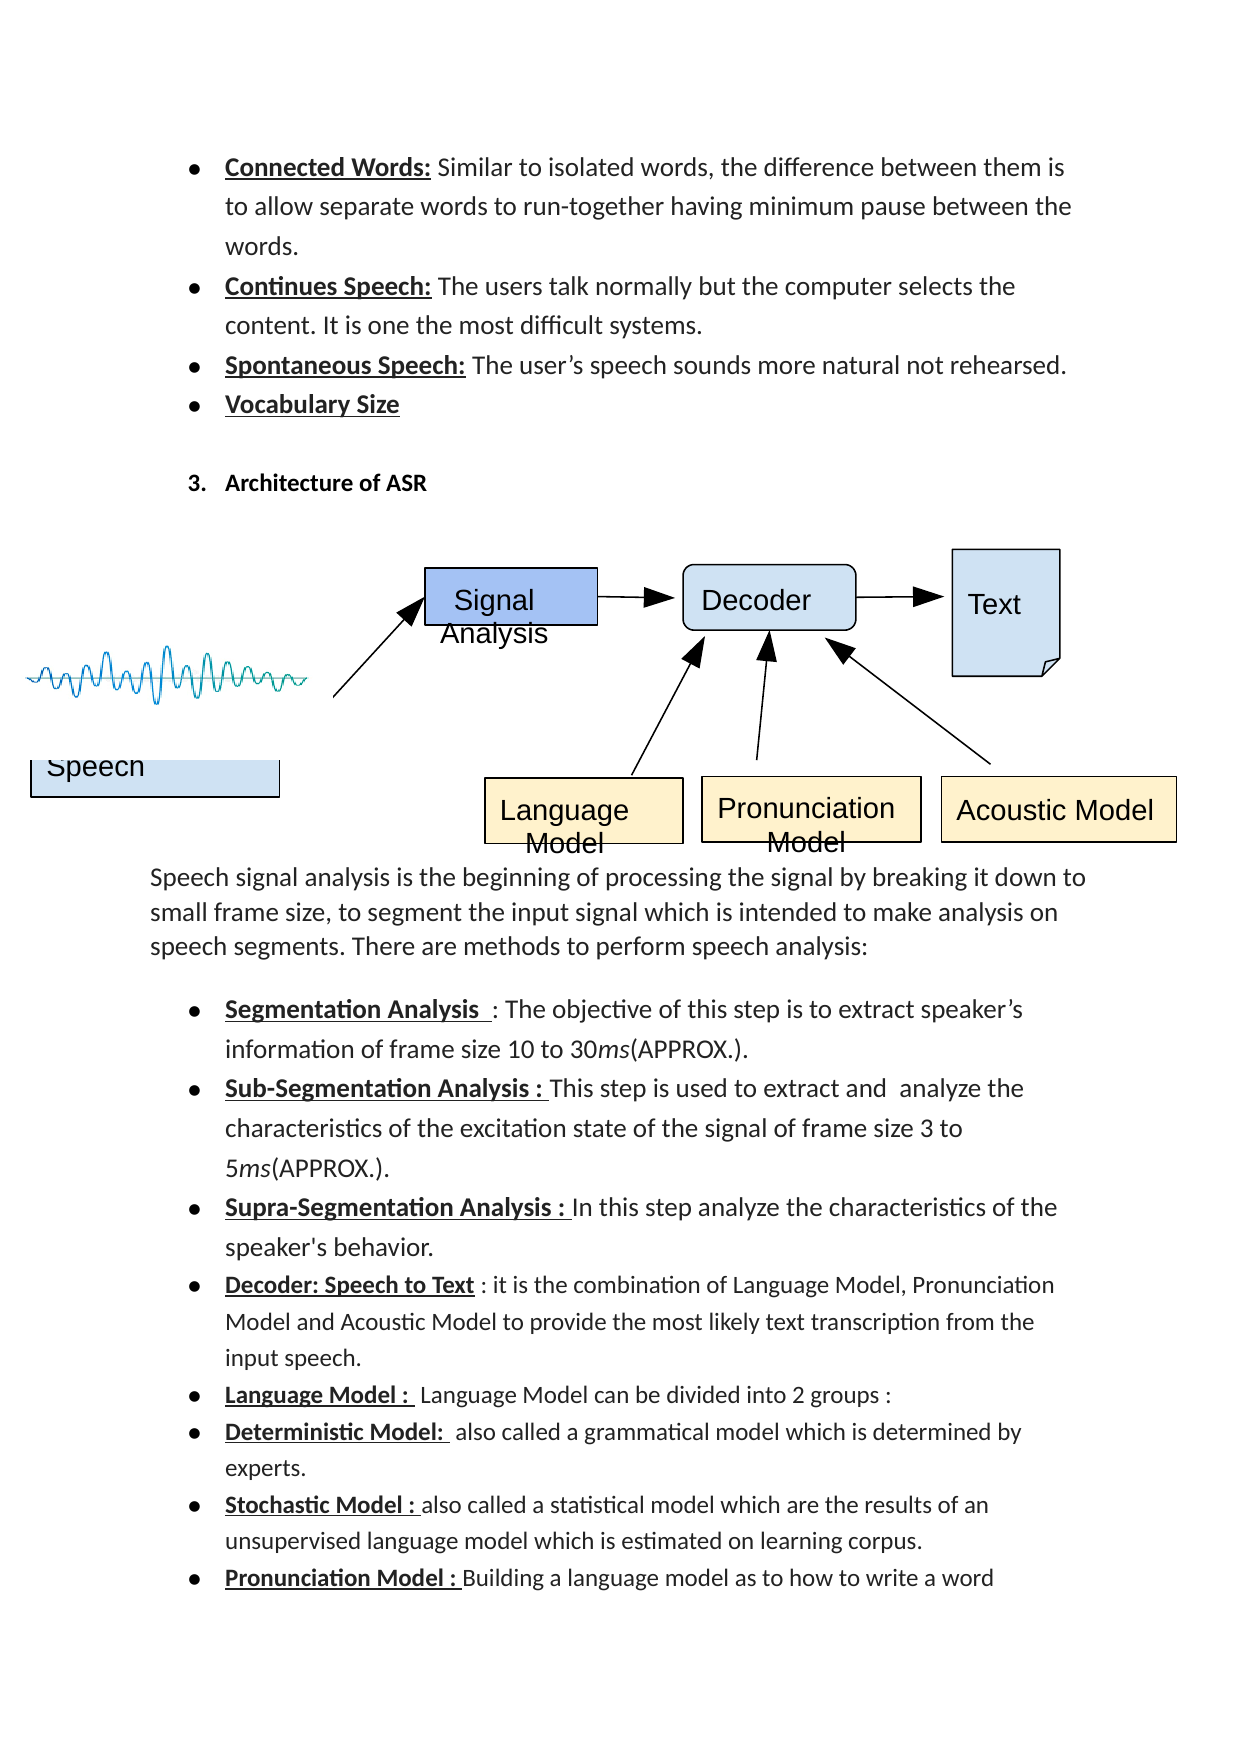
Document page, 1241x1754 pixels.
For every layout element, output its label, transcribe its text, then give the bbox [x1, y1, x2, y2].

list Language Model : Language Model can be divided into 2 groups : [187, 1379, 1090, 1410]
list Pronunciation Model : Building a language model as to how to write a word [187, 1562, 1090, 1592]
list Sub-Segmentation Analysis : This step is used to extract and analyze the characteristics of the excitation state of the signal of frame size 3 to 5ms(APPROX.). [187, 1072, 1090, 1184]
list Stochastic Model : also called a statistical model which are the results of an unsupervised language model which is estimated on learning corpus. [187, 1489, 1090, 1556]
list Deterministic Model: also called a grammatical model which is determined by experts. [187, 1416, 1090, 1483]
list Supra-Segmentation Analysis : In this step analyze the characteristics of the speaker's behavior. [187, 1190, 1090, 1263]
list Spontaneous Speech: The user’s speech sounds more natural not rehearsed. [187, 348, 1090, 381]
subtitle Architecture of ASR [187, 467, 1090, 497]
list Decoder: Speech to Text : it is the combination of Language Model, Pronunciation Model and Acoustic Model to provide the most likely text transcription from the input speech. [187, 1269, 1090, 1373]
text Speech signal analysis is the beginning of processing the signal by breaking it down to small frame size, to segment the input signal which is intended to make analysis on speech segments. There are methods to perform speech analysis: [150, 860, 1090, 962]
list Continues Speech: The users talk normally but the computer selects the content. It is one the most difficult systems. [187, 269, 1090, 341]
list Connected Words: Similar to isolated words, the difference between them is to allow separate words to run-together having minimum pause between the words. [187, 150, 1090, 262]
list Vocabulary Size [187, 387, 1090, 421]
list Segmentation Analysis : The objective of this step is to extract speaker’s information of frame size 10 to 30ms(APPROX.). [187, 992, 1090, 1065]
